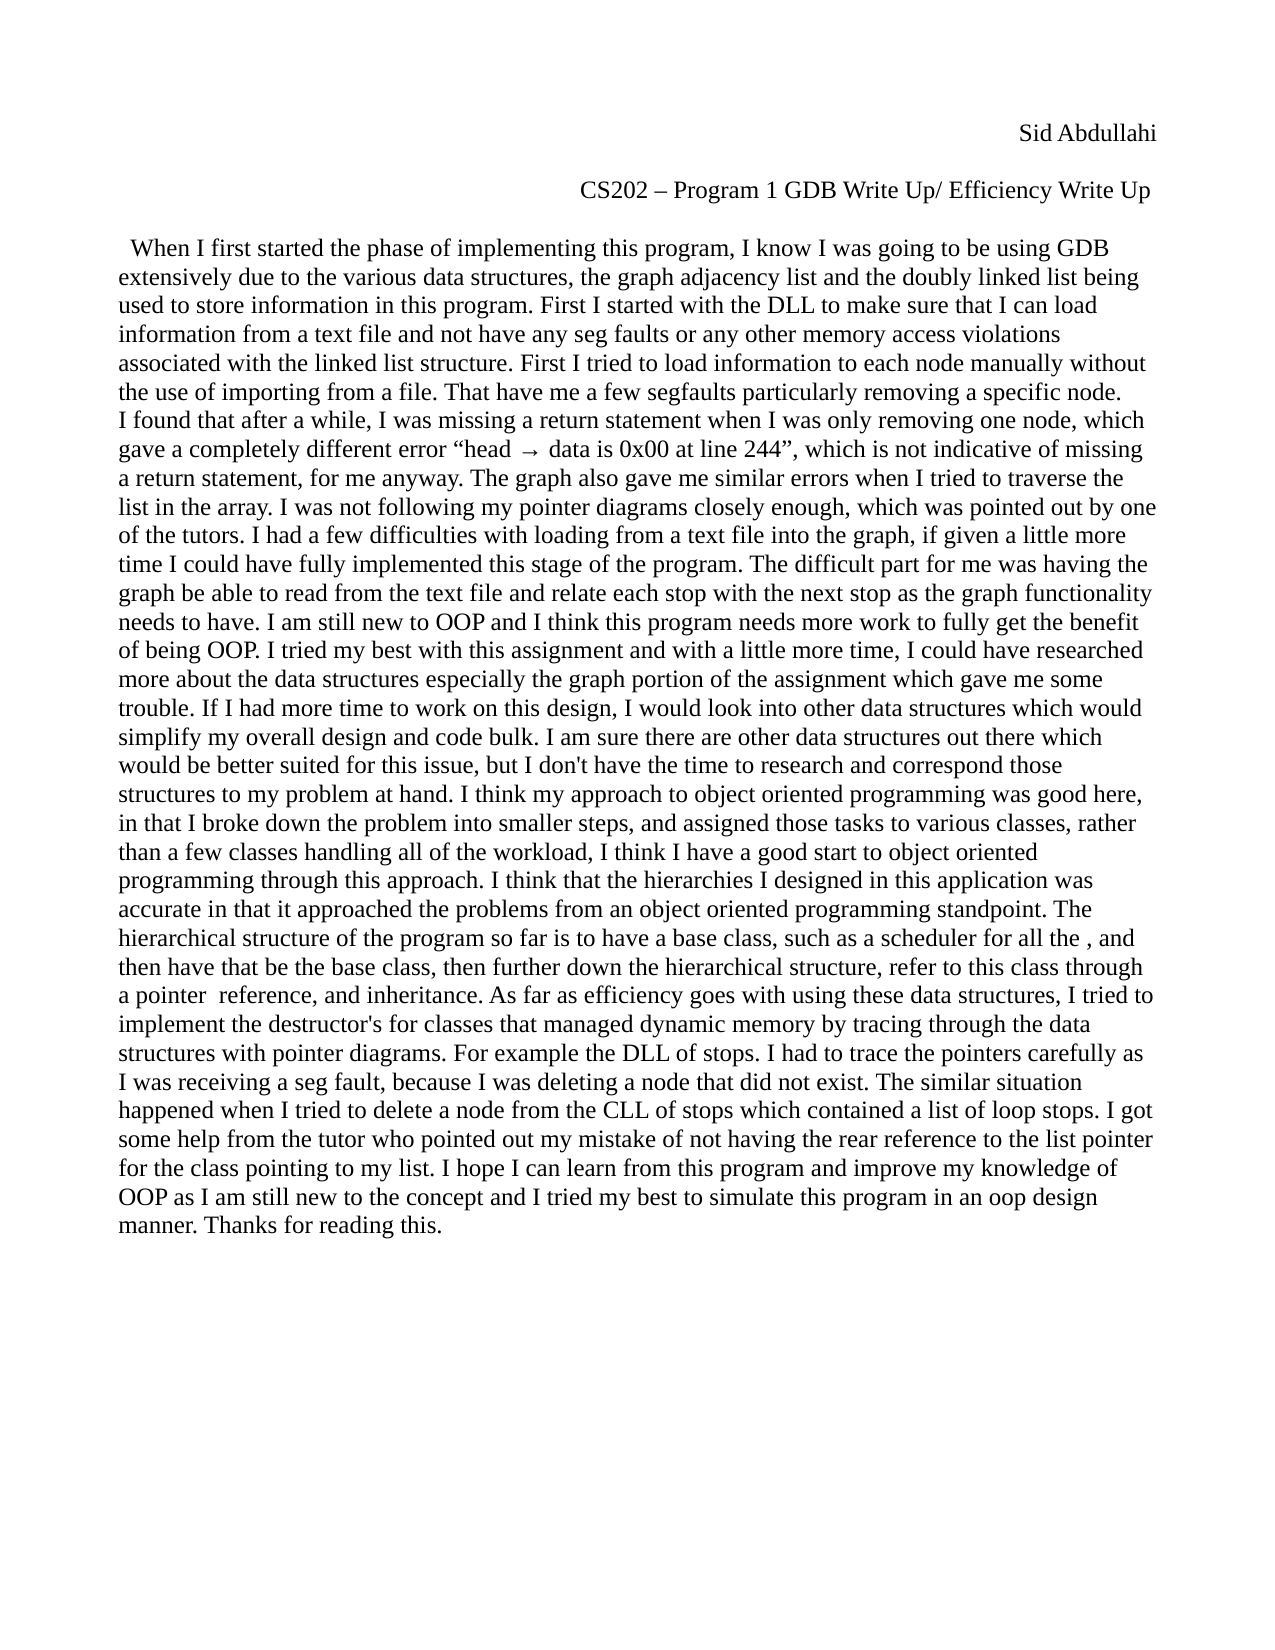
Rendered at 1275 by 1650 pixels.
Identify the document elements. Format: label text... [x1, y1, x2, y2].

text Sid Abdullahi [118, 118, 1157, 147]
text I found that after a while, I was missing a return statement when I was only removing one node, which gave a completely different error “head → data is 0x00 at line 244”, which is not indicative of missing a return statement, for me anyway. The graph also gave me similar errors when I tried to traverse the list in the array. I was not following my pointer diagrams closely enough, which was pointed out by one of the tutors. I had a few difficulties with loading from a text file into the graph, if given a little more time I could have fully implemented this stage of the program. The difficult part for me was having the graph be able to read from the text file and relate each stop with the next stop as the graph functionality needs to have. I am still new to OOP and I think this program needs more work to fully get the benefit of being OOP. I tried my best with this assignment and with a little more time, I could have researched more about the data structures especially the graph portion of the assignment which gave me some trouble. If I had more time to work on this design, I would look into other data structures which would simplify my overall design and code bulk. I am sure there are other data structures out there which would be better suited for this issue, but I don't have the time to research and correspond those structures to my problem at hand. I think my approach to object oriented programming was good here, in that I broke down the problem into smaller steps, and assigned those tasks to various classes, rather than a few classes handling all of the workload, I think I have a good start to object oriented programming through this approach. I think that the hierarchies I designed in this application was accurate in that it approached the problems from an object oriented programming standpoint. The hierarchical structure of the program so far is to have a base class, such as a scheduler for all the , and then have that be the base class, then further down the hierarchical structure, refer to this class through a pointer reference, and inheritance. As far as efficiency goes with using these data structures, I tried to implement the destructor's for classes that managed dynamic memory by tracing through the data structures with pointer diagrams. For example the DLL of stops. I had to trace the pointers carefully as I was receiving a seg fault, because I was deleting a node that did not exist. The similar situation happened when I tried to delete a node from the CLL of stops which contained a list of loop stops. I got some help from the tutor who pointed out my mistake of not having the rear reference to the list pointer for the class pointing to my list. I hope I can learn from this program and improve my knowledge of OOP as I am still new to the concept and I tried my best to simulate this program in an oop design manner. Thanks for reading this. [118, 406, 1157, 1239]
text CS202 – Program 1 GDB Write Up/ Efficiency Write Up [118, 176, 1157, 204]
text When I first started the phase of implementing this program, I know I was going to be using GDB extensively due to the various data structures, the graph adjacency list and the doubly linked list being used to store information in this program. First I started with the DLL to make sure that I can load information from a text file and not have any seg faults or any other memory access violations associated with the linked list structure. First I tried to load information to each node manually without the use of importing from a file. That have me a few segfaults particularly removing a specific node. [118, 233, 1157, 406]
